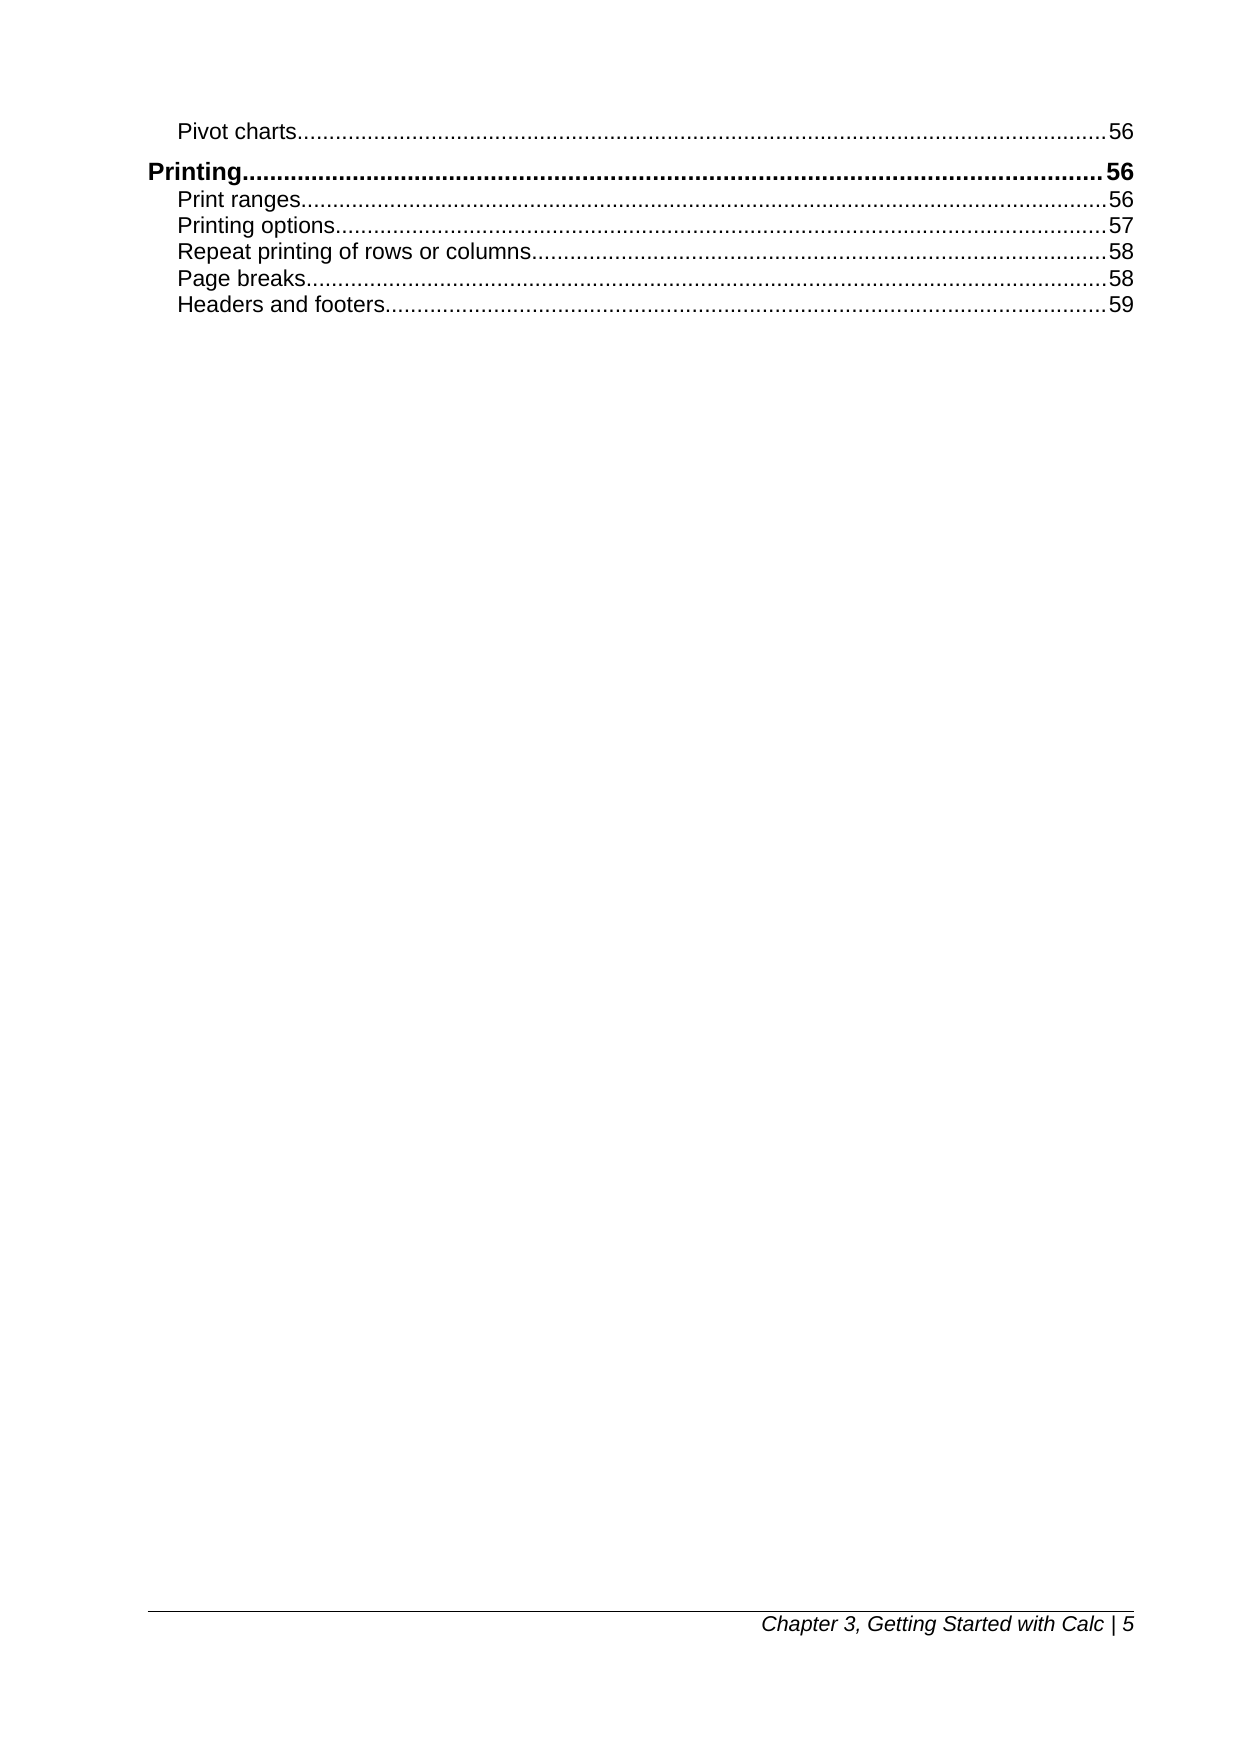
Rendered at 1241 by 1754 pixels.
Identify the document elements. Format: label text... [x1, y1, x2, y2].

text Pivot charts 56 [177, 118, 1134, 144]
text Page breaks 58 [177, 265, 1134, 291]
text Repeat printing of rows or columns 58 [177, 238, 1134, 265]
text Headers and footers 59 [177, 291, 1134, 317]
text Print ranges 56 [177, 186, 1134, 212]
text Printing 56 [148, 157, 1134, 186]
text Printing options 57 [177, 212, 1134, 238]
